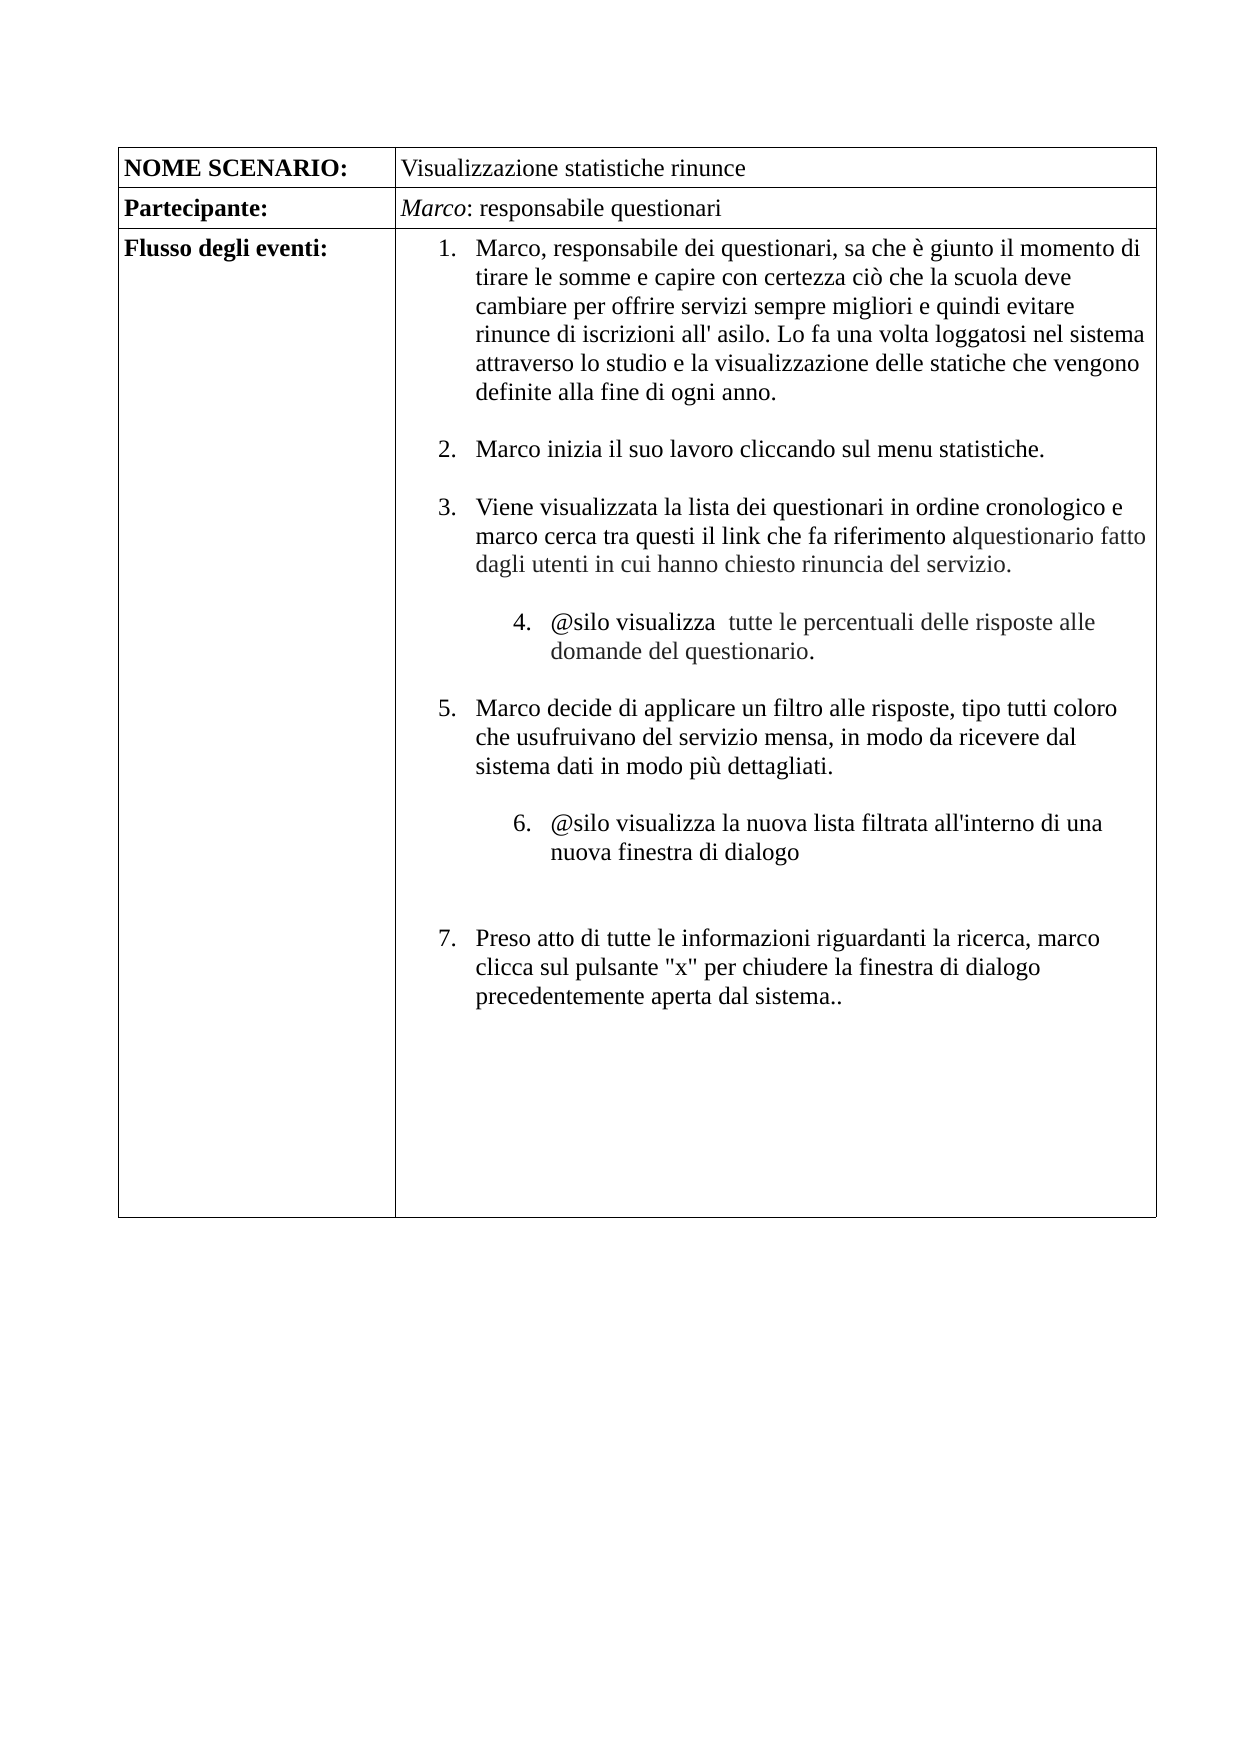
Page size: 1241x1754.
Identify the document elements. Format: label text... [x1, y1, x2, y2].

table_header NOME SCENARIO: [119, 148, 395, 187]
table_cell Marco: responsabile questionari [396, 188, 1156, 227]
table_cell Marco, responsabile dei questionari, sa che è giunto il momento di tirare le somme e capire con certezza ciò che la scuola deve cambiare per offrire servizi sempre migliori e quindi evitare rinunce di iscrizioni all' asilo. Lo fa una volta loggatosi nel sistema attraverso lo studio e la visualizzazione delle statiche che vengono definite alla fine di ogni anno. Marco inizia il suo lavoro cliccando sul menu statistiche. Viene visualizzata la lista dei questionari in ordine cronologico e marco cerca tra questi il link che fa riferimento alquestionario fatto dagli utenti in cui hanno chiesto rinuncia del servizio. @silo visualizza tutte le percentuali delle risposte alle domande del questionario. Marco decide di applicare un filtro alle risposte, tipo tutti coloro che usufruivano del servizio mensa, in modo da ricevere dal sistema dati in modo più dettagliati. @silo visualizza la nuova lista filtrata all'interno di una nuova finestra di dialogo Preso atto di tutte le informazioni riguardanti la ricerca, marco clicca sul pulsante "x" per chiudere la finestra di dialogo precedentemente aperta dal sistema.. [396, 229, 1156, 1217]
table_header Visualizzazione statistiche rinunce [396, 148, 1156, 187]
table_cell Partecipante: [119, 188, 395, 227]
table_cell Flusso degli eventi: [119, 229, 395, 1217]
